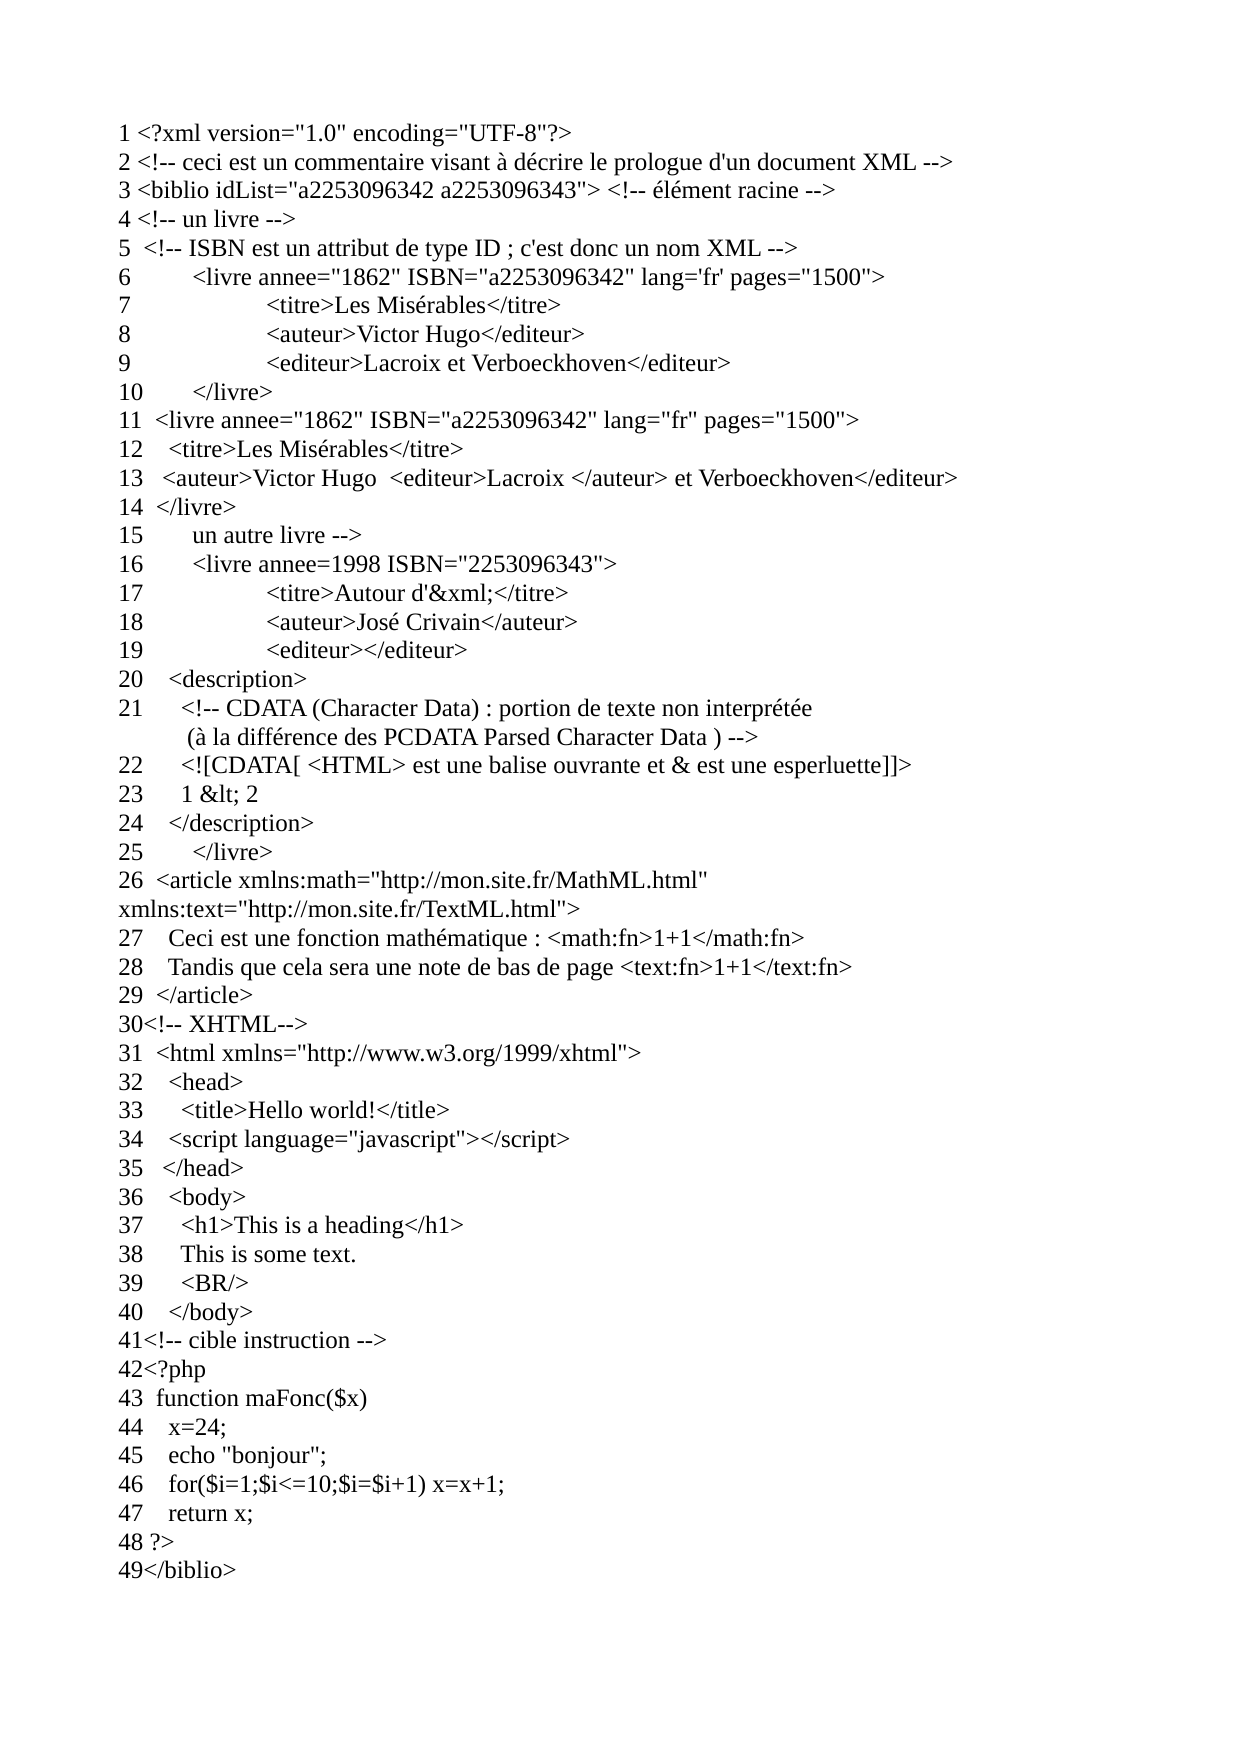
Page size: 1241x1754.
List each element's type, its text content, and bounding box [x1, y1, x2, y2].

text 12 <titre>Les Misérables</titre> [118, 434, 1122, 463]
text 47 return x; [118, 1498, 1122, 1527]
text 46 for($i=1;$i<=10;$i=$i+1) x=x+1; [118, 1469, 1122, 1498]
text 2 <!-- ceci est un commentaire visant à décrire le prologue d'un document XML --> [118, 147, 1122, 176]
text 16 <livre annee=1998 ISBN="2253096343"> [118, 549, 1122, 578]
text 36 <body> [118, 1182, 1122, 1211]
text 40 </body> [118, 1297, 1122, 1326]
text 30<!-- XHTML--> [118, 1009, 1122, 1038]
text 21 <!-- CDATA (Character Data) : portion de texte non interprétée [118, 693, 1122, 722]
text 25 </livre> [118, 837, 1122, 866]
text (à la différence des PCDATA Parsed Character Data ) --> [118, 722, 1122, 751]
text 14 </livre> [118, 492, 1122, 521]
text 5 <!-- ISBN est un attribut de type ID ; c'est donc un nom XML --> [118, 233, 1122, 262]
text 4 <!-- un livre --> [118, 204, 1122, 233]
text 43 function maFonc($x) [118, 1383, 1122, 1412]
text 32 <head> [118, 1067, 1122, 1096]
text 7 <titre>Les Misérables</titre> [118, 291, 1122, 319]
text 39 <BR/> [118, 1268, 1122, 1297]
text 22 <![CDATA[ <HTML> est une balise ouvrante et & est une esperluette]]> [118, 751, 1122, 779]
text 19 <editeur></editeur> [118, 636, 1122, 664]
text 45 echo "bonjour"; [118, 1441, 1122, 1469]
text 48 ?> [118, 1527, 1122, 1556]
text 3 <biblio idList="a2253096342 a2253096343"> <!-- élément racine --> [118, 176, 1122, 204]
text 42<?php [118, 1354, 1122, 1383]
text 33 <title>Hello world!</title> [118, 1096, 1122, 1124]
text 26 <article xmlns:math="http://mon.site.fr/MathML.html" xmlns:text="http://mon.site.fr/TextML.html"> [118, 866, 1122, 923]
text 49</biblio> [118, 1556, 1122, 1584]
text 17 <titre>Autour d'&xml;</titre> [118, 578, 1122, 607]
text 38 This is some text. [118, 1239, 1122, 1268]
text 29 </article> [118, 981, 1122, 1009]
text 15 un autre livre --> [118, 521, 1122, 549]
text 27 Ceci est une fonction mathématique : <math:fn>1+1</math:fn> [118, 923, 1122, 952]
text 6 <livre annee="1862" ISBN="a2253096342" lang='fr' pages="1500"> [118, 262, 1122, 291]
text 10 </livre> [118, 377, 1122, 406]
text 18 <auteur>José Crivain</auteur> [118, 607, 1122, 636]
text 37 <h1>This is a heading</h1> [118, 1211, 1122, 1239]
text 1 <?xml version="1.0" encoding="UTF-8"?> [118, 118, 1122, 147]
text 35 </head> [118, 1153, 1122, 1182]
text 13 <auteur>Victor Hugo <editeur>Lacroix </auteur> et Verboeckhoven</editeur> [118, 463, 1122, 492]
text 11 <livre annee="1862" ISBN="a2253096342" lang="fr" pages="1500"> [118, 406, 1122, 434]
text 9 <editeur>Lacroix et Verboeckhoven</editeur> [118, 348, 1122, 377]
text 41<!-- cible instruction --> [118, 1326, 1122, 1354]
text 31 <html xmlns="http://www.w3.org/1999/xhtml"> [118, 1038, 1122, 1067]
text 20 <description> [118, 664, 1122, 693]
text 24 </description> [118, 808, 1122, 837]
text 34 <script language="javascript"></script> [118, 1124, 1122, 1153]
text 23 1 &lt; 2 [118, 779, 1122, 808]
text 8 <auteur>Victor Hugo</editeur> [118, 319, 1122, 348]
text 44 x=24; [118, 1412, 1122, 1441]
text 28 Tandis que cela sera une note de bas de page <text:fn>1+1</text:fn> [118, 952, 1122, 981]
